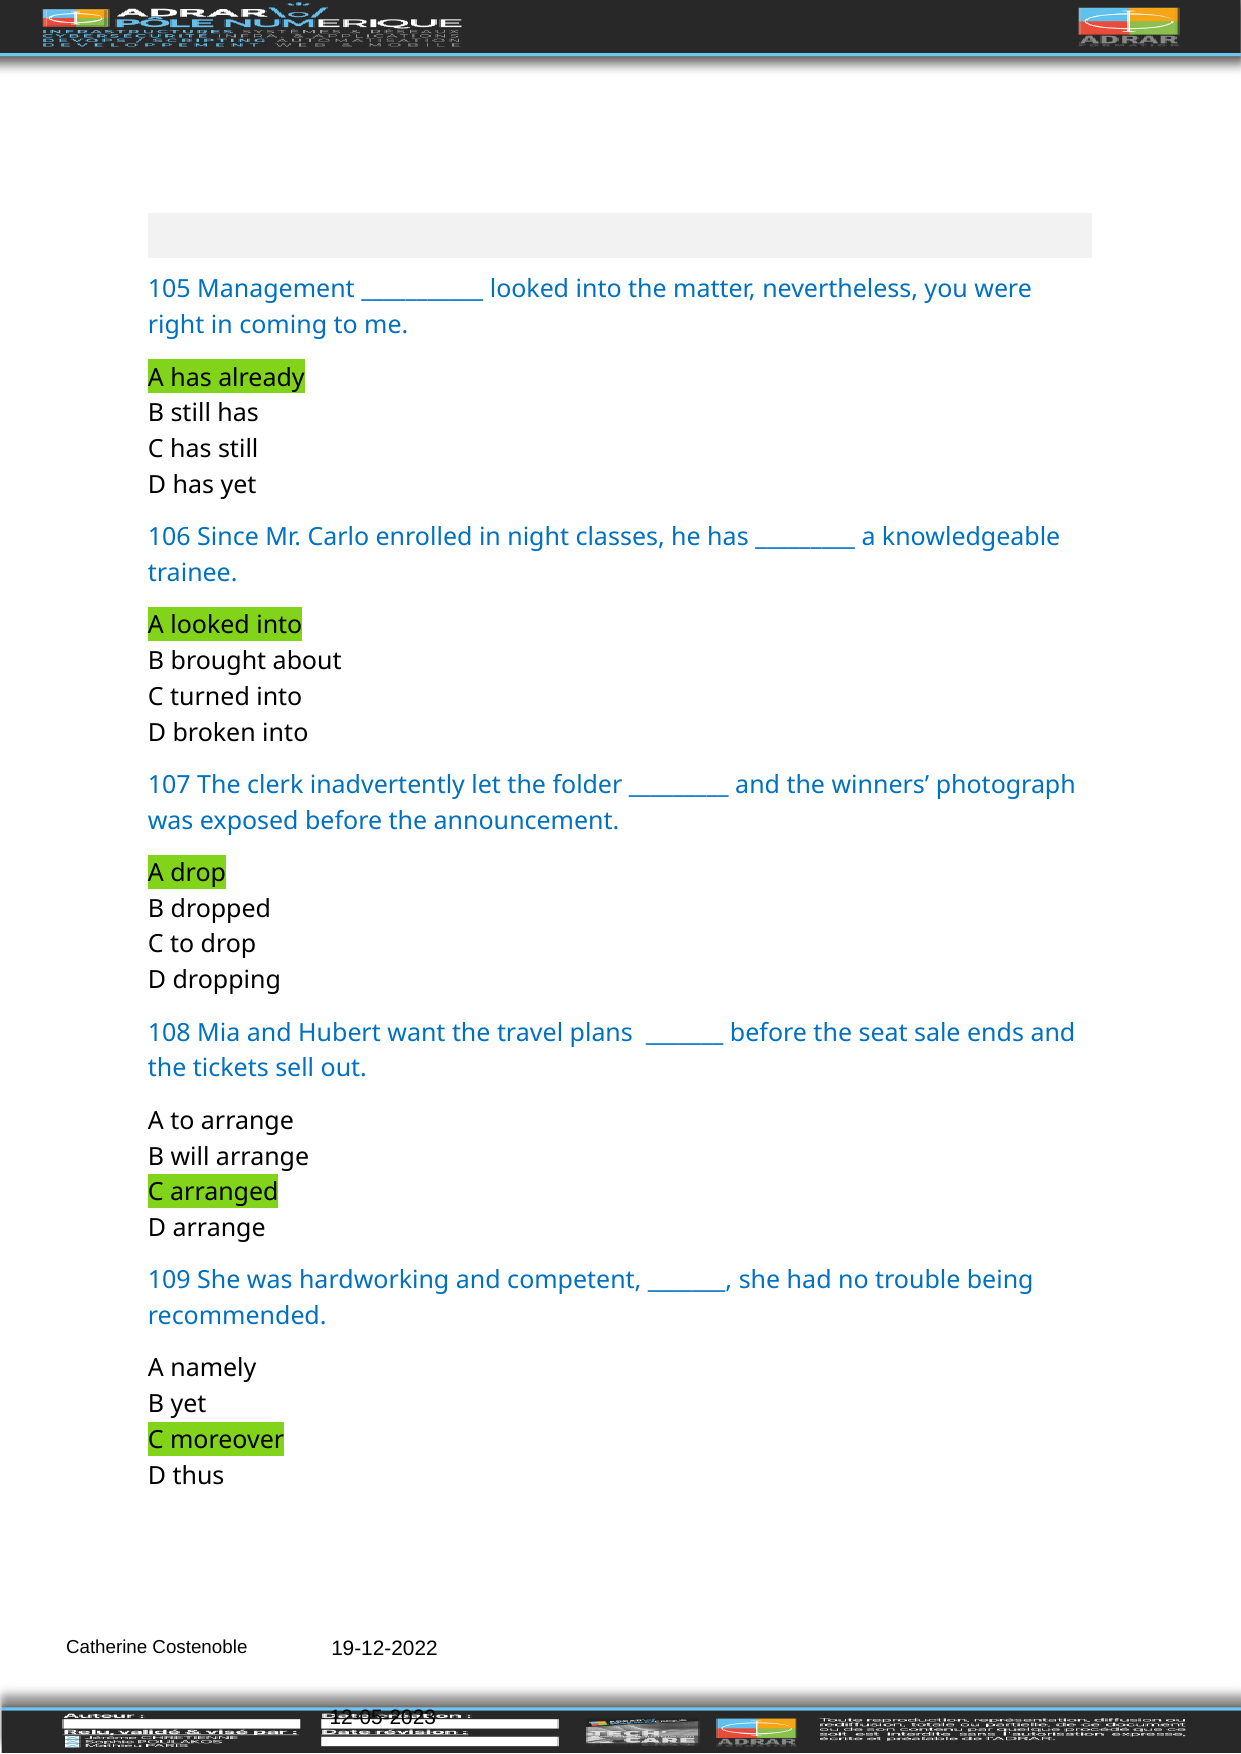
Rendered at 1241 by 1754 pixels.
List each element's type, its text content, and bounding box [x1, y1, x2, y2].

text A has already B still has C has still D has yet [148, 359, 1092, 501]
text A looked into B brought about C turned into D broken into [148, 607, 1092, 748]
text A drop B dropped C to drop D dropping [148, 855, 1092, 996]
text 107 The clerk inadvertently let the folder _________ and the winners’ photograph was exposed before the announcement. [148, 767, 1092, 836]
text 109 She was hardworking and competent, _______, she had no trouble being recommended. [148, 1262, 1092, 1332]
text 108 Mia and Hubert want the travel plans _______ before the seat sale ends and the tickets sell out. [148, 1014, 1092, 1084]
picture [1, 1742, 1241, 1753]
picture [0, 0, 1241, 10]
text A to arrange B will arrange C arranged D arrange [148, 1102, 1092, 1244]
text A namely B yet C moreover D thus [148, 1350, 1092, 1491]
text 105 Management ___________ looked into the matter, nevertheless, you were right in coming to me. [148, 271, 1092, 341]
text 106 Since Mr. Carlo enrolled in night classes, he has _________ a knowledgeable trainee. [148, 519, 1092, 589]
